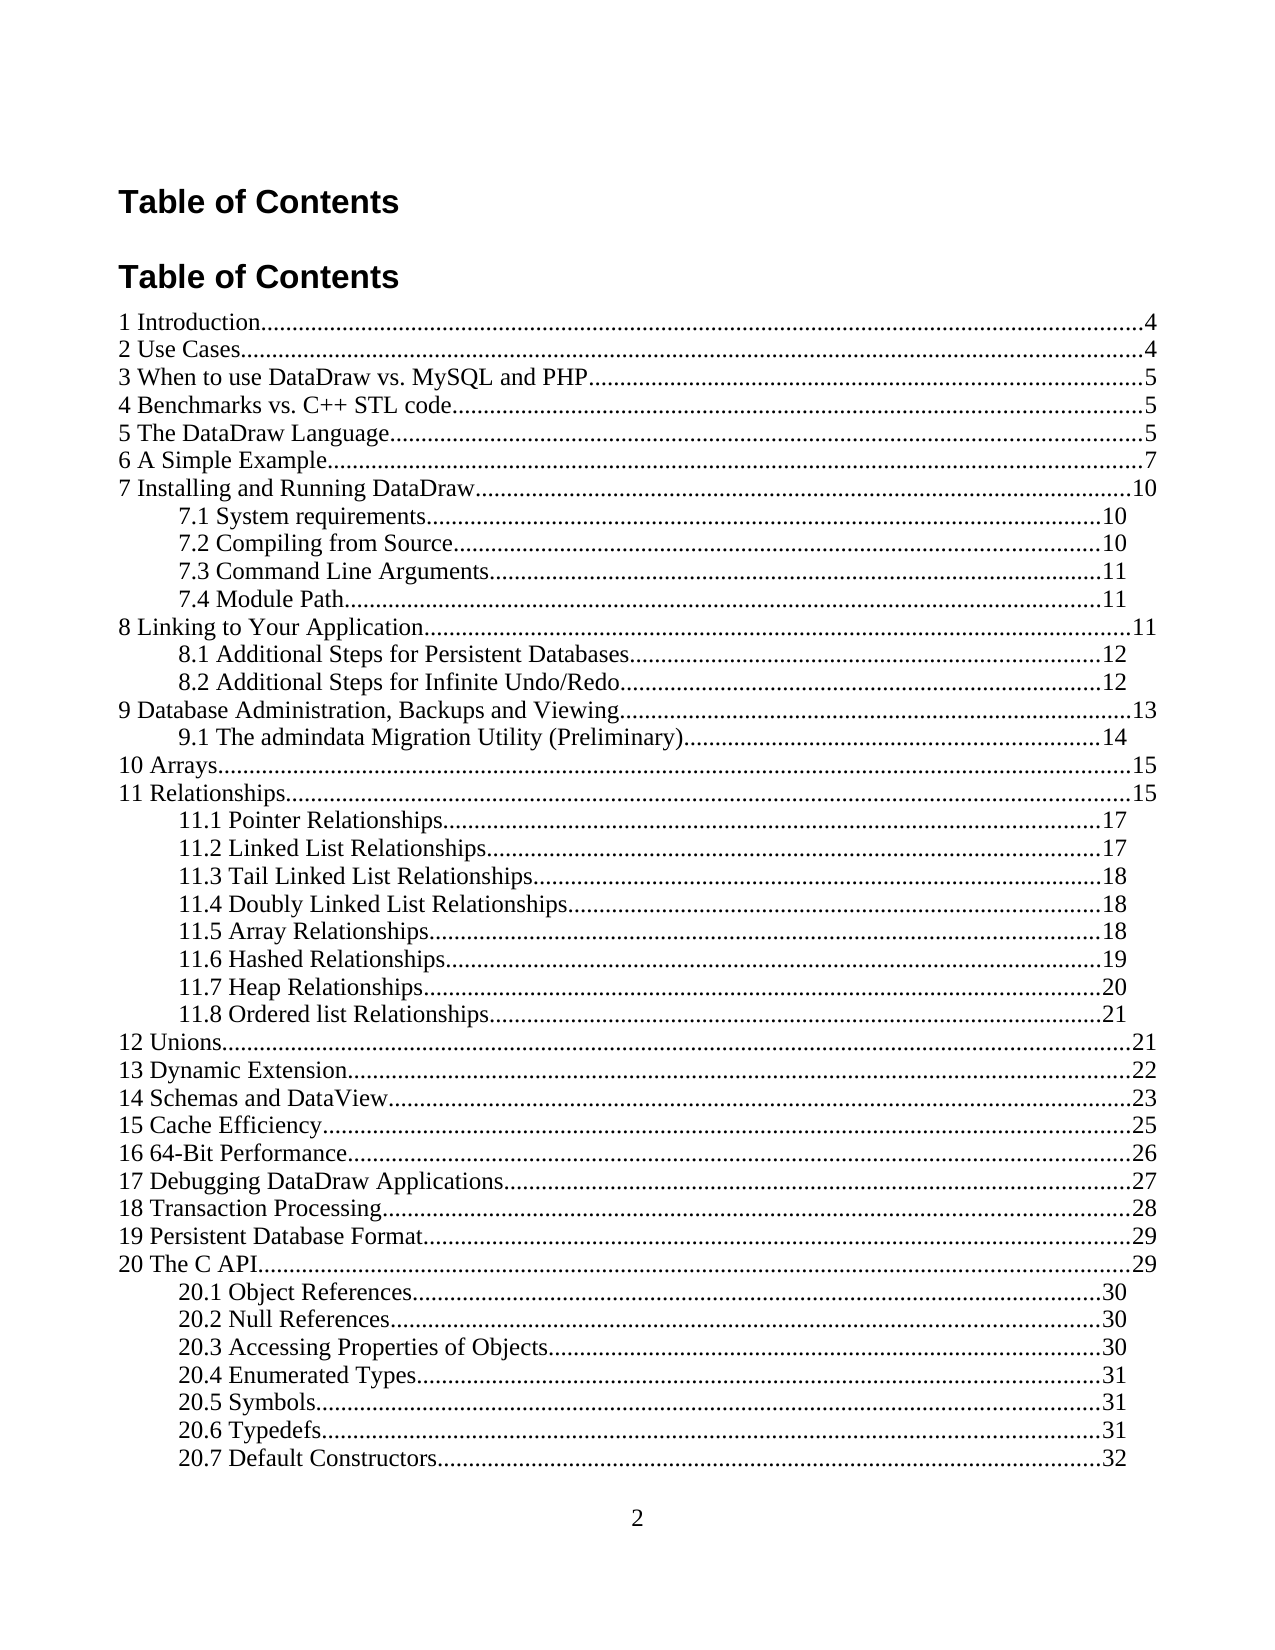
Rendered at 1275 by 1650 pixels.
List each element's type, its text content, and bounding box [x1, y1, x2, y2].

text 1 Introduction 4 [118, 308, 1157, 336]
text 8.1 Additional Steps for Persistent Databases 12 [148, 640, 1157, 668]
text 11 Relationships 15 [118, 779, 1157, 807]
text 11.4 Doubly Linked List Relationships 18 [148, 890, 1157, 917]
text 11.5 Array Relationships 18 [148, 917, 1157, 945]
subtitle Table of Contents [118, 258, 1157, 295]
text 3 When to use DataDraw vs. MySQL and PHP 5 [118, 363, 1157, 391]
text 12 Unions 21 [118, 1028, 1157, 1056]
text 11.3 Tail Linked List Relationships 18 [148, 862, 1157, 890]
text 10 Arrays 15 [118, 751, 1157, 779]
text 8 Linking to Your Application 11 [118, 613, 1157, 640]
text 14 Schemas and DataView 23 [118, 1084, 1157, 1111]
text 19 Persistent Database Format 29 [118, 1222, 1157, 1250]
text 20.2 Null References 30 [148, 1305, 1157, 1333]
text 11.2 Linked List Relationships 17 [148, 834, 1157, 862]
text 20.6 Typedefs 31 [148, 1416, 1157, 1444]
text 2 Use Cases 4 [118, 336, 1157, 363]
text 7.3 Command Line Arguments 11 [148, 557, 1157, 585]
text 20.4 Enumerated Types 31 [148, 1361, 1157, 1388]
text 11.6 Hashed Relationships 19 [148, 945, 1157, 973]
text 16 64-Bit Performance 26 [118, 1139, 1157, 1167]
text 5 The DataDraw Language 5 [118, 419, 1157, 446]
text 7.2 Compiling from Source 10 [148, 529, 1157, 557]
text 7 Installing and Running DataDraw 10 [118, 474, 1157, 502]
text 20.5 Symbols 31 [148, 1388, 1157, 1416]
text 9.1 The admindata Migration Utility (Preliminary) 14 [148, 723, 1157, 751]
text 20.7 Default Constructors 32 [148, 1444, 1157, 1472]
text 4 Benchmarks vs. C++ STL code 5 [118, 391, 1157, 419]
text 8.2 Additional Steps for Infinite Undo/Redo 12 [148, 668, 1157, 696]
text 17 Debugging DataDraw Applications 27 [118, 1167, 1157, 1194]
text 11.1 Pointer Relationships 17 [148, 807, 1157, 834]
text 20.3 Accessing Properties of Objects 30 [148, 1333, 1157, 1361]
text 11.7 Heap Relationships 20 [148, 973, 1157, 1001]
text 9 Database Administration, Backups and Viewing 13 [118, 696, 1157, 723]
text 6 A Simple Example 7 [118, 446, 1157, 474]
text 18 Transaction Processing 28 [118, 1194, 1157, 1222]
text 20.1 Object References 30 [148, 1278, 1157, 1305]
text 20 The C API 29 [118, 1250, 1157, 1278]
subtitle Table of Contents [118, 183, 1157, 221]
text 13 Dynamic Extension 22 [118, 1056, 1157, 1084]
text 11.8 Ordered list Relationships 21 [148, 1001, 1157, 1028]
text 15 Cache Efficiency 25 [118, 1111, 1157, 1139]
text 7.1 System requirements 10 [148, 502, 1157, 529]
text 7.4 Module Path 11 [148, 585, 1157, 613]
